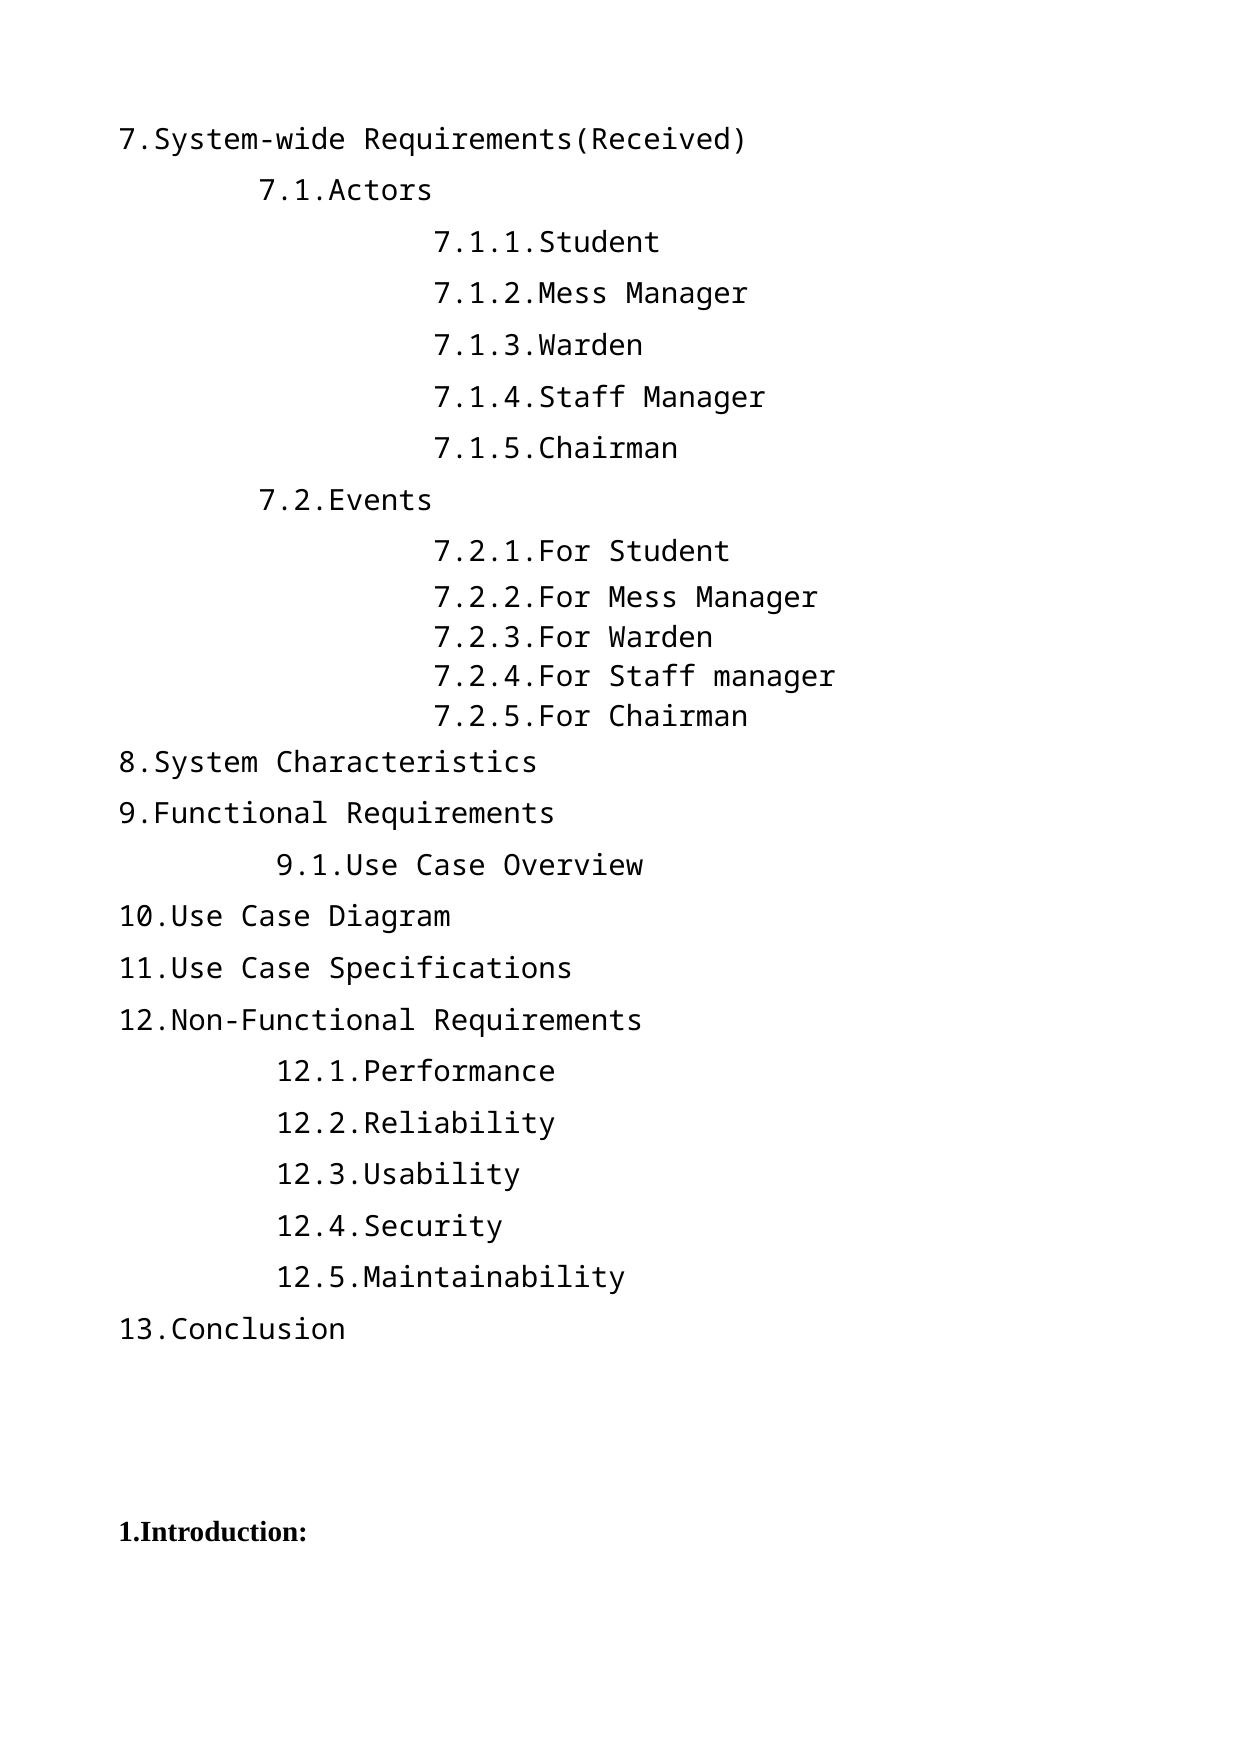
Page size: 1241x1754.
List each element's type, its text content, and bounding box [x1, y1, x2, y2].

text 7.1.5.Chairman [118, 427, 1122, 467]
text 13.Conclusion [118, 1308, 1122, 1348]
text 7.2.5.For Chairman [118, 695, 1122, 735]
text 7.2.4.For Staff manager [118, 656, 1122, 695]
text 9.1.Use Case Overview [118, 844, 1122, 884]
text 12.5.Maintainability [118, 1257, 1122, 1296]
text 12.Non-Functional Requirements [118, 999, 1122, 1038]
text 7.1.3.Warden [118, 324, 1122, 364]
text 7.2.Events [118, 479, 1122, 519]
text 7.1.2.Mess Manager [118, 273, 1122, 312]
text 7.1.1.Student [118, 221, 1122, 261]
subtitle 1.Introduction: [118, 1514, 1122, 1547]
text 7.2.3.For Warden [118, 616, 1122, 656]
text 7.2.1.For Student [118, 531, 1122, 570]
text 11.Use Case Specifications [118, 947, 1122, 987]
text 10.Use Case Diagram [118, 896, 1122, 935]
text 7.1.4.Staff Manager [118, 376, 1122, 416]
text 9.Functional Requirements [118, 792, 1122, 832]
text 12.1.Performance [118, 1050, 1122, 1090]
text 7.1.Actors [118, 170, 1122, 209]
text 7.System-wide Requirements(Received) [118, 118, 1122, 158]
text 8.System Characteristics [118, 741, 1122, 781]
text 7.2.2.For Mess Manager [118, 576, 1122, 616]
text 12.4.Security [118, 1205, 1122, 1245]
text 12.3.Usability [118, 1153, 1122, 1193]
text 12.2.Reliability [118, 1102, 1122, 1142]
